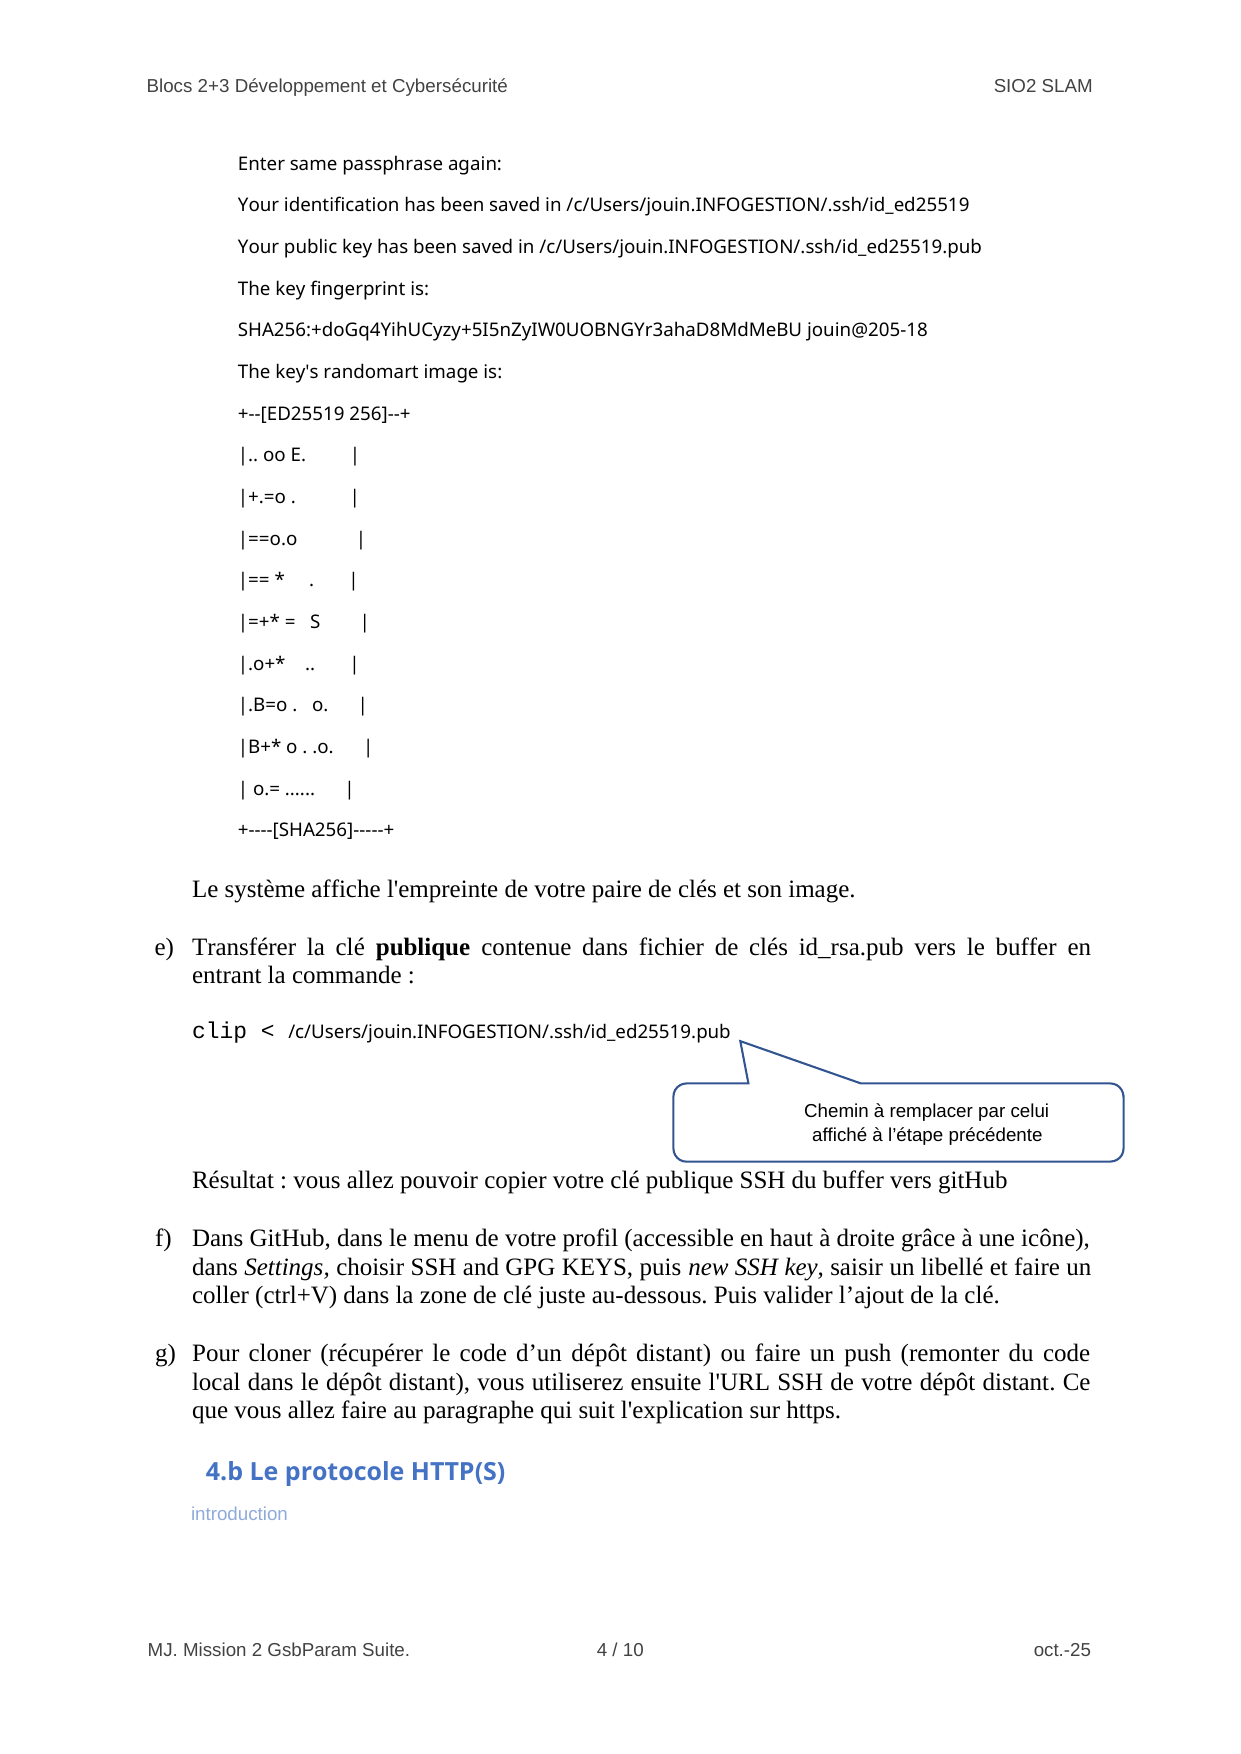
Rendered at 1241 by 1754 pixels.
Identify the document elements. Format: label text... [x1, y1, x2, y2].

text +--[ED25519 256]--+ [238, 400, 1057, 426]
text |== * . | [238, 567, 1057, 592]
text |.. oo E. | [238, 442, 1057, 467]
list Transférer la clé publique contenue dans fichier de clés id_rsa.pub vers le buffer en entrant la commande : [154, 932, 1092, 989]
list Pour cloner (récupérer le code d’un dépôt distant) ou faire un push (remonter du code local dans le dépôt distant), vous utiliserez ensuite l'URL SSH de votre dépôt distant. Ce que vous allez faire au paragraphe qui suit l'explication sur https. [155, 1338, 1092, 1424]
text |=+* = S | [238, 608, 1057, 634]
text Enter same passphrase again: [238, 150, 1057, 176]
text Résultat : vous allez pouvoir copier votre clé publique SSH du buffer vers gitHub [192, 1165, 1092, 1194]
text Your identification has been saved in /c/Users/jouin.INFOGESTION/.ssh/id_ed25519 [238, 192, 1057, 217]
text |+.=o . | [238, 483, 1057, 509]
text |B+* o . .o. | [238, 733, 1057, 759]
text |==o.o | [238, 525, 1057, 551]
text Your public key has been saved in /c/Users/jouin.INFOGESTION/.ssh/id_ed25519.pub [238, 233, 1057, 259]
text |.o+* .. | [238, 650, 1057, 676]
text The key's randomart image is: [238, 358, 1057, 384]
text introduction [191, 1503, 1057, 1524]
text +----[SHA256]-----+ [238, 817, 1057, 842]
text SHA256:+doGq4YihUCyzy+5I5nZyIW0UOBNGYr3ahaD8MdMeBU jouin@205-18 [238, 317, 1057, 342]
text Le système affiche l'empreinte de votre paire de clés et son image. [192, 874, 1092, 903]
text |.B=o . o. | [238, 692, 1057, 717]
text | o.= ...... | [238, 775, 1057, 801]
text clip < /c/Users/jouin.INFOGESTION/.ssh/id_ed25519.pub [192, 1018, 1092, 1045]
text The key fingerprint is: [238, 275, 1057, 301]
text Chemin à remplacer par celui affiché à l’étape précédente [782, 1100, 1071, 1145]
list Dans GitHub, dans le menu de votre profil (accessible en haut à droite grâce à une icône), dans Settings, choisir SSH and GPG KEYS, puis new SSH key, saisir un libellé et faire un coller (ctrl+V) dans la zone de clé juste au-dessous. Puis valider l’ajout de la clé. [155, 1223, 1092, 1309]
subtitle 4.b Le protocole HTTP(S) [206, 1453, 1092, 1487]
